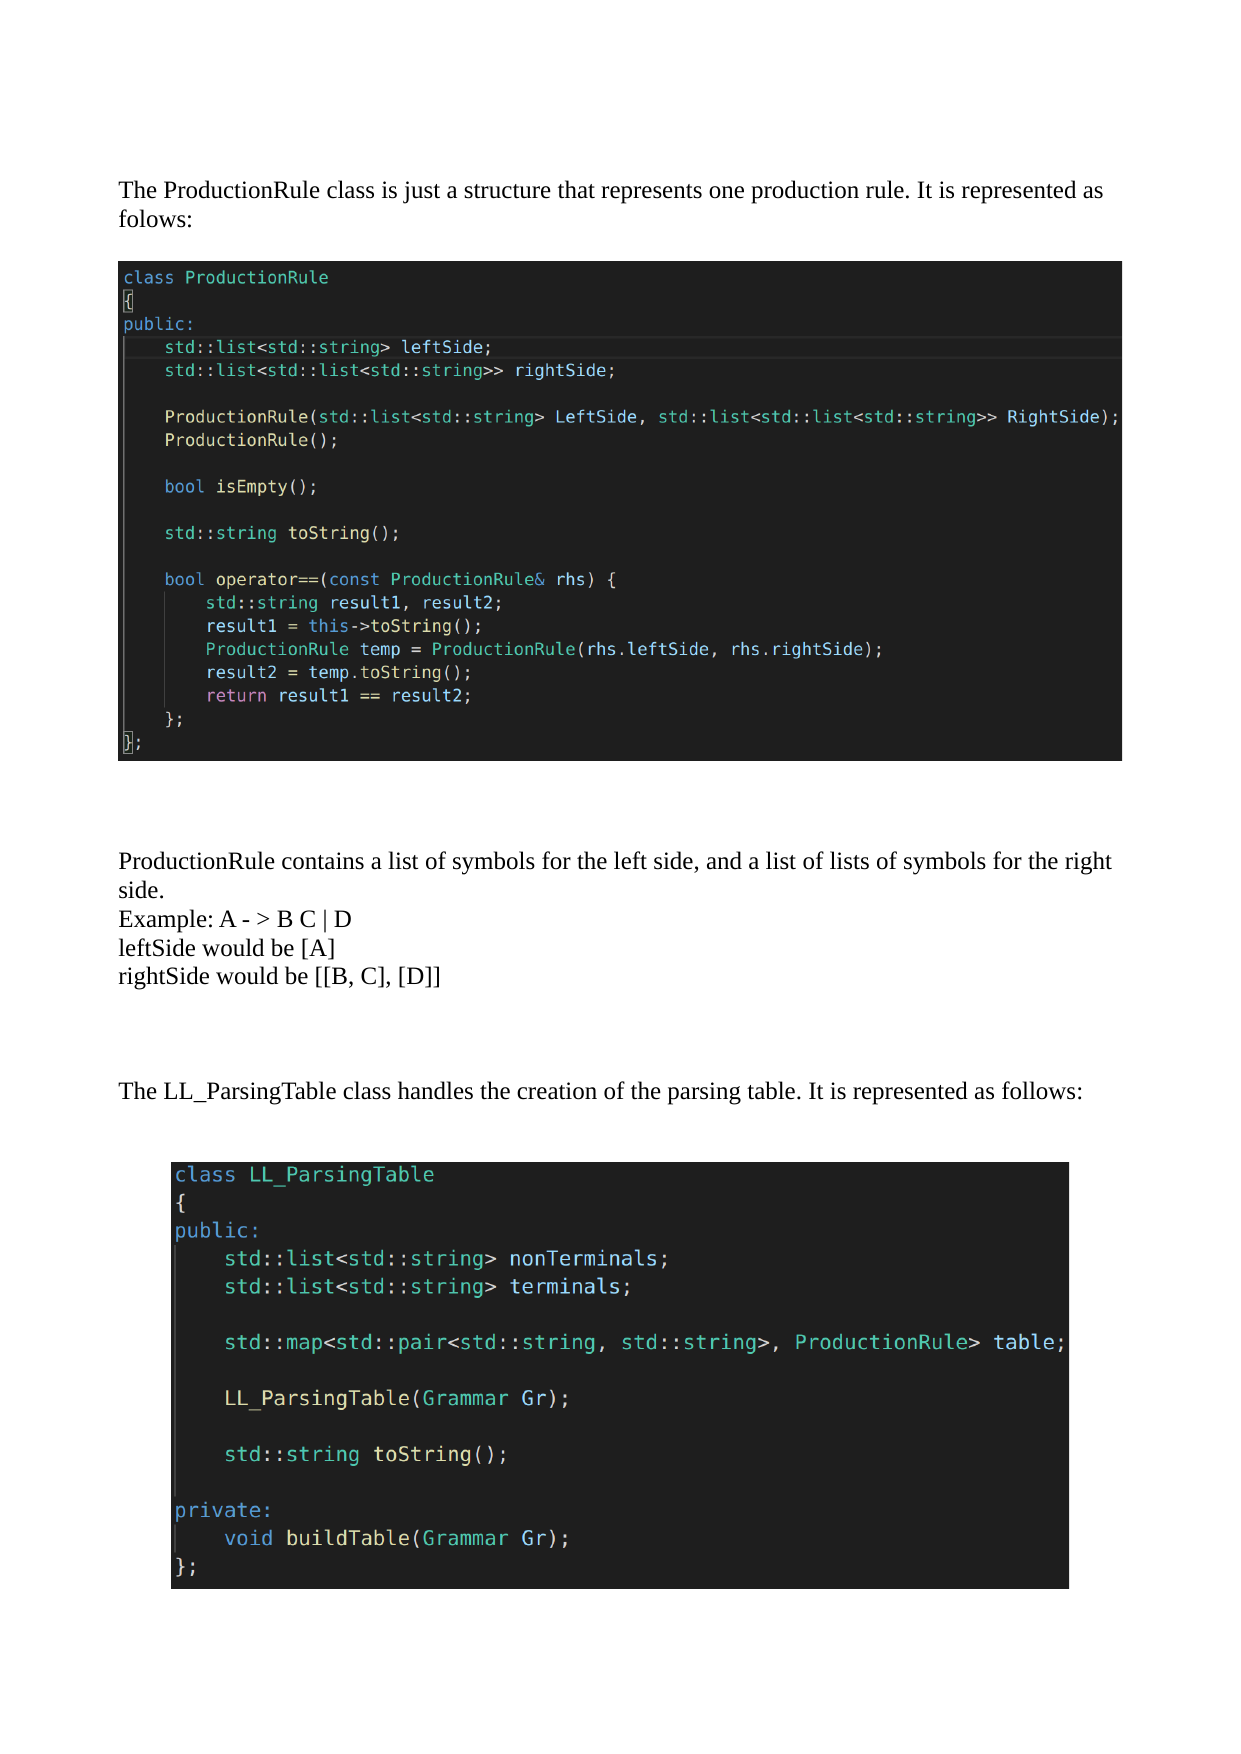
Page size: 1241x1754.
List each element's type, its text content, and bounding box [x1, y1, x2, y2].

text The LL_ParsingTable class handles the creation of the parsing table. It is represented as follows: [118, 1076, 1122, 1105]
text The ProductionRule class is just a structure that represents one production rule. It is represented as folows: [118, 176, 1122, 233]
picture [171, 1162, 1070, 1589]
picture [118, 261, 1123, 761]
text Example: A - > B C | D [118, 904, 1122, 933]
text leftSide would be [A] [118, 933, 1122, 961]
text ProductionRule contains a list of symbols for the left side, and a list of lists of symbols for the right side. [118, 846, 1122, 904]
text rightSide would be [[B, C], [D]] [118, 961, 1122, 990]
